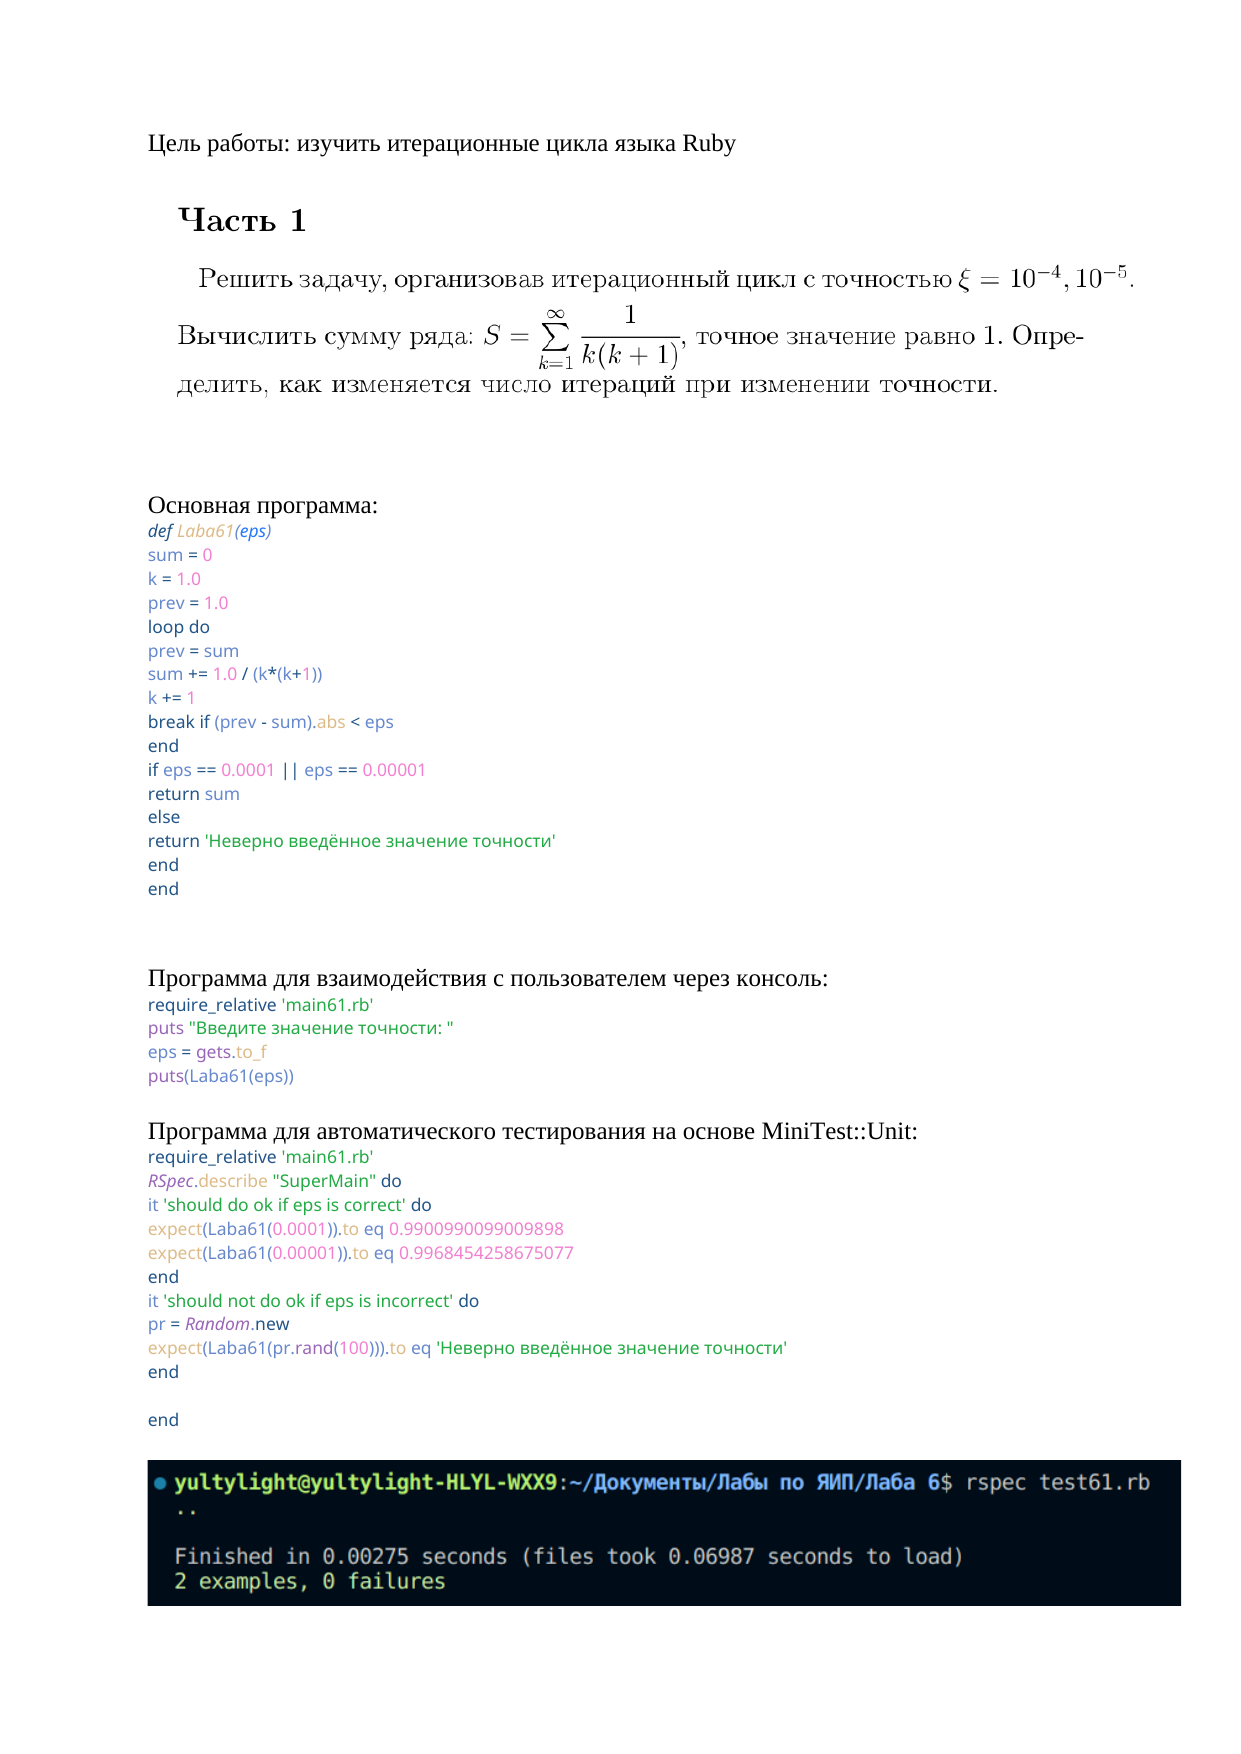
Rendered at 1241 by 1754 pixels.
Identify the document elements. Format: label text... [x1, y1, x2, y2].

text end [148, 877, 1181, 901]
text pr = Random.new [148, 1312, 1181, 1336]
text k = 1.0 [148, 567, 1181, 591]
text if eps == 0.0001 || eps == 0.00001 [148, 757, 1181, 781]
text end [148, 1360, 1181, 1384]
text end [148, 734, 1181, 757]
text loop do [148, 614, 1181, 638]
text puts(Laba61(eps)) [148, 1064, 1181, 1088]
text Программа для автоматического тестирования на основе MiniTest::Unit: [148, 1116, 1181, 1145]
text expect(Laba61(pr.rand(100))).to eq 'Неверно введённое значение точности' [148, 1336, 1181, 1360]
text puts "Введите значение точности: " [148, 1016, 1181, 1040]
picture [147, 1460, 1182, 1606]
text Основная программа: [148, 490, 1181, 519]
text break if (prev - sum).abs < eps [148, 710, 1181, 734]
text end [148, 1408, 1181, 1432]
text sum += 1.0 / (k*(k+1)) [148, 662, 1181, 686]
text expect(Laba61(0.0001)).to eq 0.9900990099009898 [148, 1217, 1181, 1241]
picture [147, 185, 1182, 433]
text else [148, 805, 1181, 829]
text Программа для взаимодействия с пользователем через консоль: [148, 963, 1181, 992]
text eps = gets.to_f [148, 1040, 1181, 1064]
text return 'Неверно введённое значение точности' [148, 829, 1181, 853]
text return sum [148, 781, 1181, 805]
text RSpec.describe "SuperMain" do [148, 1169, 1181, 1193]
text end [148, 853, 1181, 877]
text require_relative 'main61.rb' [148, 1145, 1181, 1169]
text sum = 0 [148, 543, 1181, 567]
text it 'should not do ok if eps is incorrect' do [148, 1288, 1181, 1312]
text expect(Laba61(0.00001)).to eq 0.9968454258675077 [148, 1241, 1181, 1264]
text prev = sum [148, 638, 1181, 662]
text prev = 1.0 [148, 591, 1181, 614]
text require_relative 'main61.rb' [148, 992, 1181, 1016]
text Цель работы: изучить итерационные цикла языка Ruby [148, 128, 1181, 157]
text k += 1 [148, 686, 1181, 710]
text it 'should do ok if eps is correct' do [148, 1193, 1181, 1217]
text def Laba61(eps) [148, 519, 1181, 543]
text end [148, 1264, 1181, 1288]
